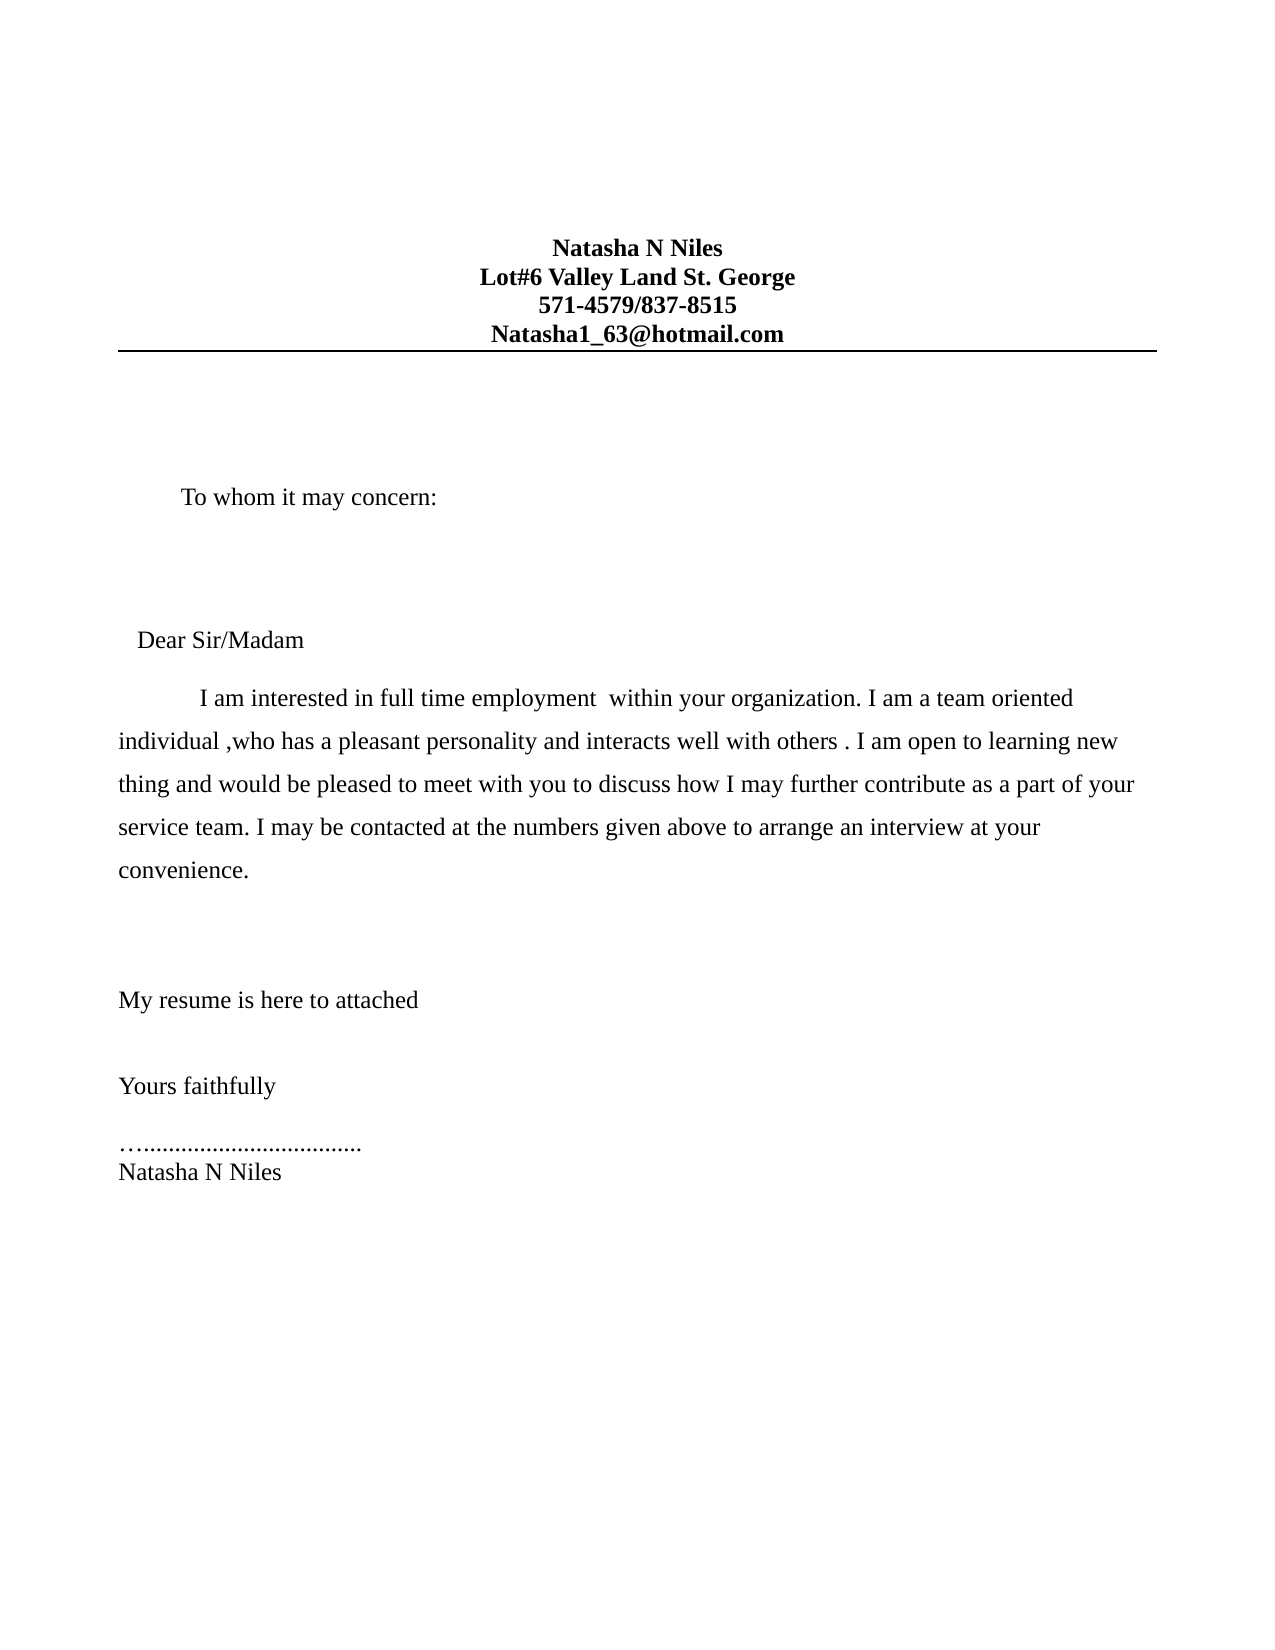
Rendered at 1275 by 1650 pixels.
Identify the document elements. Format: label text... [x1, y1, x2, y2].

text Yours faithfully [118, 1071, 1157, 1100]
text Natasha N Niles [118, 1157, 1157, 1186]
text I am interested in full time employment within your organization. I am a team oriented individual ,who has a pleasant personality and interacts well with others . I am open to learning new thing and would be pleased to meet with you to discuss how I may further contribute as a part of your service team. I may be contacted at the numbers given above to arrange an interview at your convenience. [118, 683, 1157, 884]
text Lot#6 Valley Land St. George [118, 262, 1157, 291]
text Dear Sir/Madam [118, 625, 1157, 654]
text 571-4579/837-8515 [118, 291, 1157, 319]
text …................................... [118, 1128, 1157, 1157]
text To whom it may concern: [118, 482, 1157, 510]
text Natasha1_63@hotmail.com [118, 319, 1157, 350]
text Natasha N Niles [118, 233, 1157, 262]
text My resume is here to attached [118, 985, 1157, 1013]
